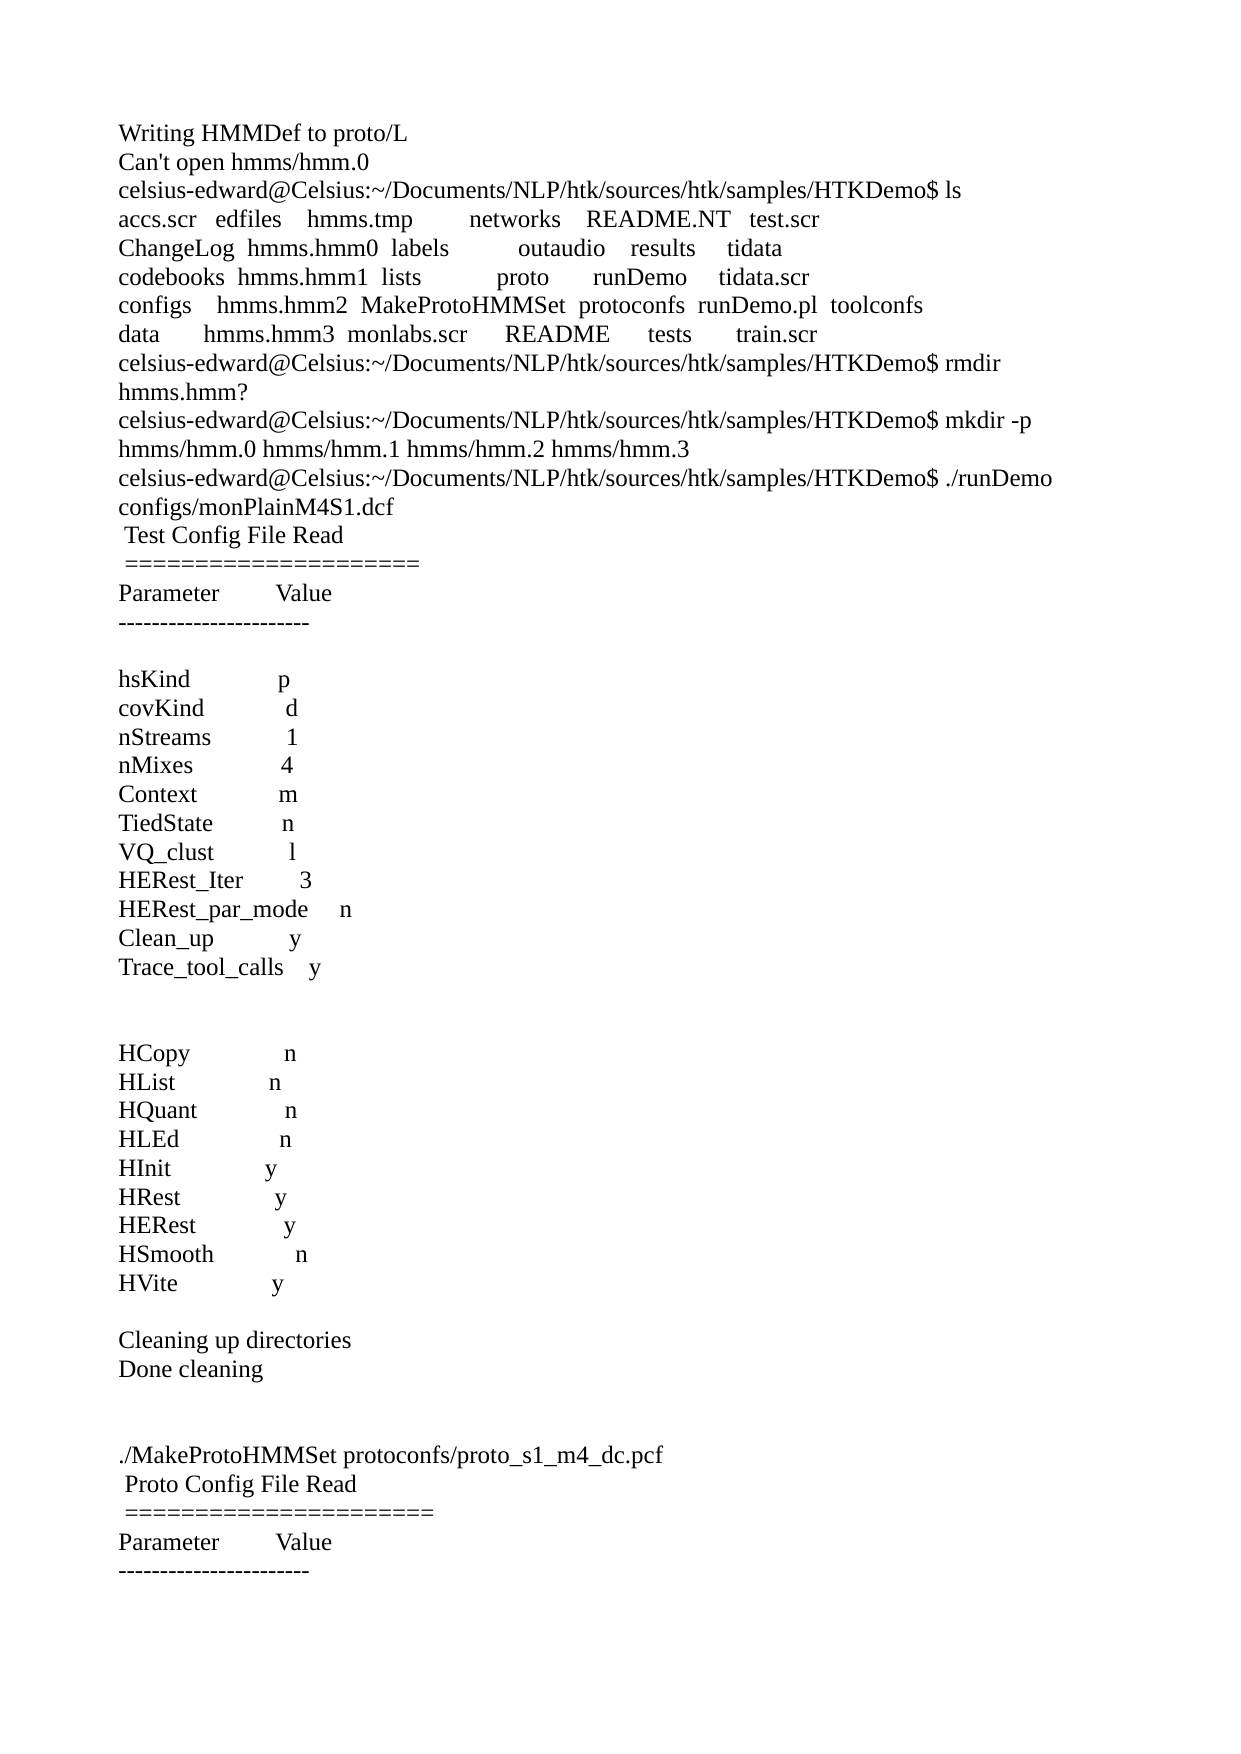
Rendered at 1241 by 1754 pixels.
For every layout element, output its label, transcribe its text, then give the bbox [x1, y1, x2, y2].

text Proto Config File Read [118, 1469, 1122, 1498]
text data hmms.hmm3 monlabs.scr README tests train.scr [118, 319, 1122, 348]
text HLEd n [118, 1124, 1122, 1153]
text nStreams 1 [118, 722, 1122, 751]
text HERest_Iter 3 [118, 866, 1122, 894]
text ChangeLog hmms.hmm0 labels outaudio results tidata [118, 233, 1122, 262]
text Context m [118, 779, 1122, 808]
text HQuant n [118, 1096, 1122, 1124]
text Cleaning up directories [118, 1326, 1122, 1354]
text celsius-edward@Celsius:~/Documents/NLP/htk/sources/htk/samples/HTKDemo$ rmdir hmms.hmm? [118, 348, 1122, 406]
text celsius-edward@Celsius:~/Documents/NLP/htk/sources/htk/samples/HTKDemo$ ./runDemo configs/monPlainM4S1.dcf [118, 463, 1122, 521]
text HInit y [118, 1153, 1122, 1182]
text Test Config File Read [118, 521, 1122, 549]
text Clean_up y [118, 923, 1122, 952]
text Parameter Value [118, 1527, 1122, 1556]
text ./MakeProtoHMMSet protoconfs/proto_s1_m4_dc.pcf [118, 1441, 1122, 1469]
text HCopy n [118, 1038, 1122, 1067]
text HERest y [118, 1211, 1122, 1239]
text configs hmms.hmm2 MakeProtoHMMSet protoconfs runDemo.pl toolconfs [118, 291, 1122, 319]
text ----------------------- [118, 607, 1122, 636]
text covKind d [118, 693, 1122, 722]
text HVite y [118, 1268, 1122, 1297]
text codebooks hmms.hmm1 lists proto runDemo tidata.scr [118, 262, 1122, 291]
text Writing HMMDef to proto/L [118, 118, 1122, 147]
text accs.scr edfiles hmms.tmp networks README.NT test.scr [118, 204, 1122, 233]
text VQ_clust l [118, 837, 1122, 866]
text Done cleaning [118, 1354, 1122, 1383]
text ----------------------- [118, 1556, 1122, 1584]
text ===================== [118, 549, 1122, 578]
text HERest_par_mode n [118, 894, 1122, 923]
text HList n [118, 1067, 1122, 1096]
text TiedState n [118, 808, 1122, 837]
text Can't open hmms/hmm.0 [118, 147, 1122, 176]
text ====================== [118, 1498, 1122, 1527]
text hsKind p [118, 664, 1122, 693]
text Parameter Value [118, 578, 1122, 607]
text HRest y [118, 1182, 1122, 1211]
text HSmooth n [118, 1239, 1122, 1268]
text Trace_tool_calls y [118, 952, 1122, 981]
text nMixes 4 [118, 751, 1122, 779]
text celsius-edward@Celsius:~/Documents/NLP/htk/sources/htk/samples/HTKDemo$ mkdir -p hmms/hmm.0 hmms/hmm.1 hmms/hmm.2 hmms/hmm.3 [118, 406, 1122, 463]
text celsius-edward@Celsius:~/Documents/NLP/htk/sources/htk/samples/HTKDemo$ ls [118, 176, 1122, 204]
